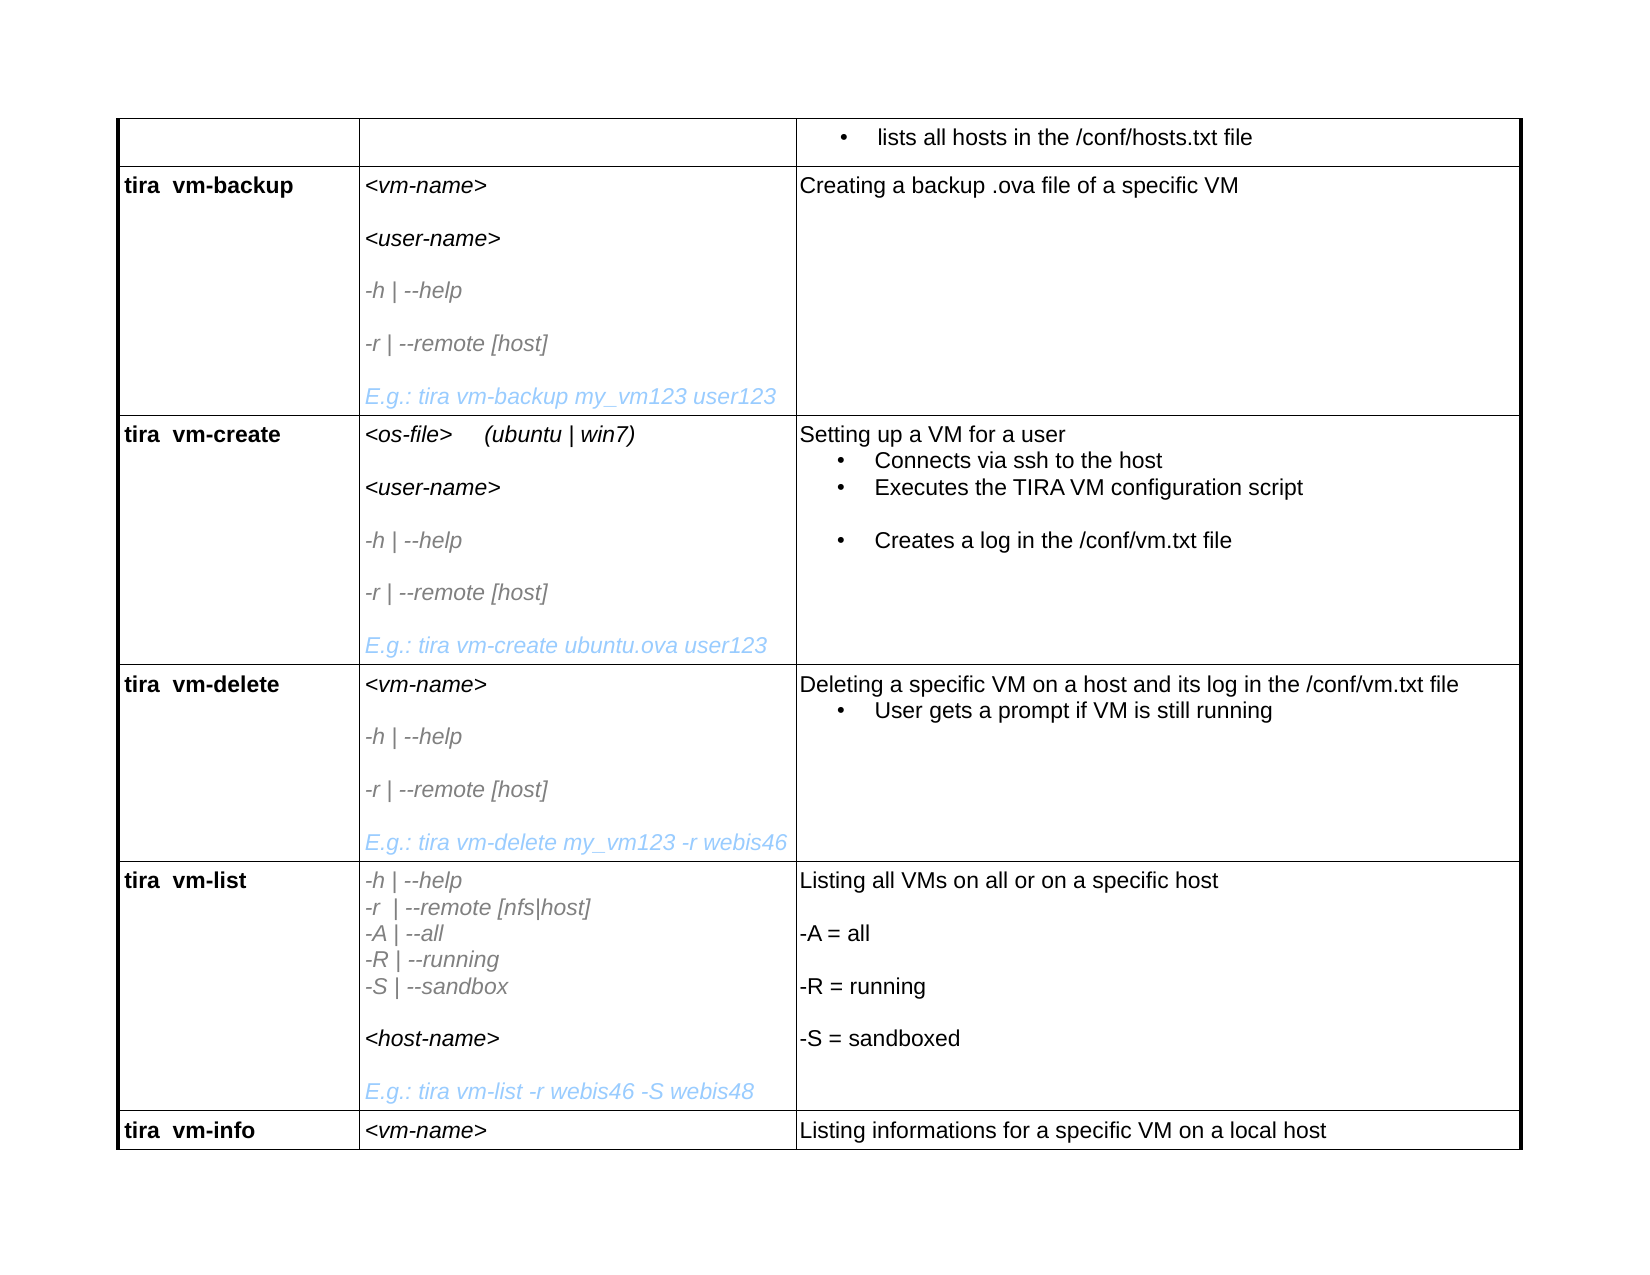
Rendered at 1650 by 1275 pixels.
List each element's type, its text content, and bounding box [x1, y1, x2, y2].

table_cell tira vm-backup [120, 167, 359, 415]
table_cell tira vm-delete [120, 665, 359, 861]
table_cell Creating a backup .ova file of a specific VM [797, 167, 1519, 415]
table_cell tira vm-create [120, 416, 359, 664]
table_cell [120, 119, 359, 166]
table_cell [360, 119, 796, 166]
table_cell <vm-name> [360, 1111, 796, 1149]
table_cell Listing informations for a specific VM on a local host [797, 1111, 1519, 1149]
table_cell Listing all hosts lists all hosts in the /conf/hosts.txt file [797, 119, 1519, 166]
table_cell tira vm-info [120, 1111, 359, 1149]
table_cell Deleting a specific VM on a host and its log in the /conf/vm.txt file User gets a prompt if VM is still running [797, 665, 1519, 861]
table_cell <os-file> (ubuntu | win7) <user-name> -h | --help -r | --remote [host] E.g.: tira vm-create ubuntu.ova user123 [360, 416, 796, 664]
table_cell <vm-name> <user-name> -h | --help -r | --remote [host] E.g.: tira vm-backup my_vm123 user123 [360, 167, 796, 415]
table_cell <vm-name> -h | --help -r | --remote [host] E.g.: tira vm-delete my_vm123 -r webis46 [360, 665, 796, 861]
table_cell Listing all VMs on all or on a specific host -A = all -R = running -S = sandboxed [797, 862, 1519, 1110]
table_cell tira vm-list [120, 862, 359, 1110]
table_cell -h | --help -r | --remote [nfs|host] -A | --all -R | --running -S | --sandbox <host-name> E.g.: tira vm-list -r webis46 -S webis48 [360, 862, 796, 1110]
table_cell Setting up a VM for a user Connects via ssh to the host Executes the TIRA VM configuration script Creates a log in the /conf/vm.txt file [797, 416, 1519, 664]
